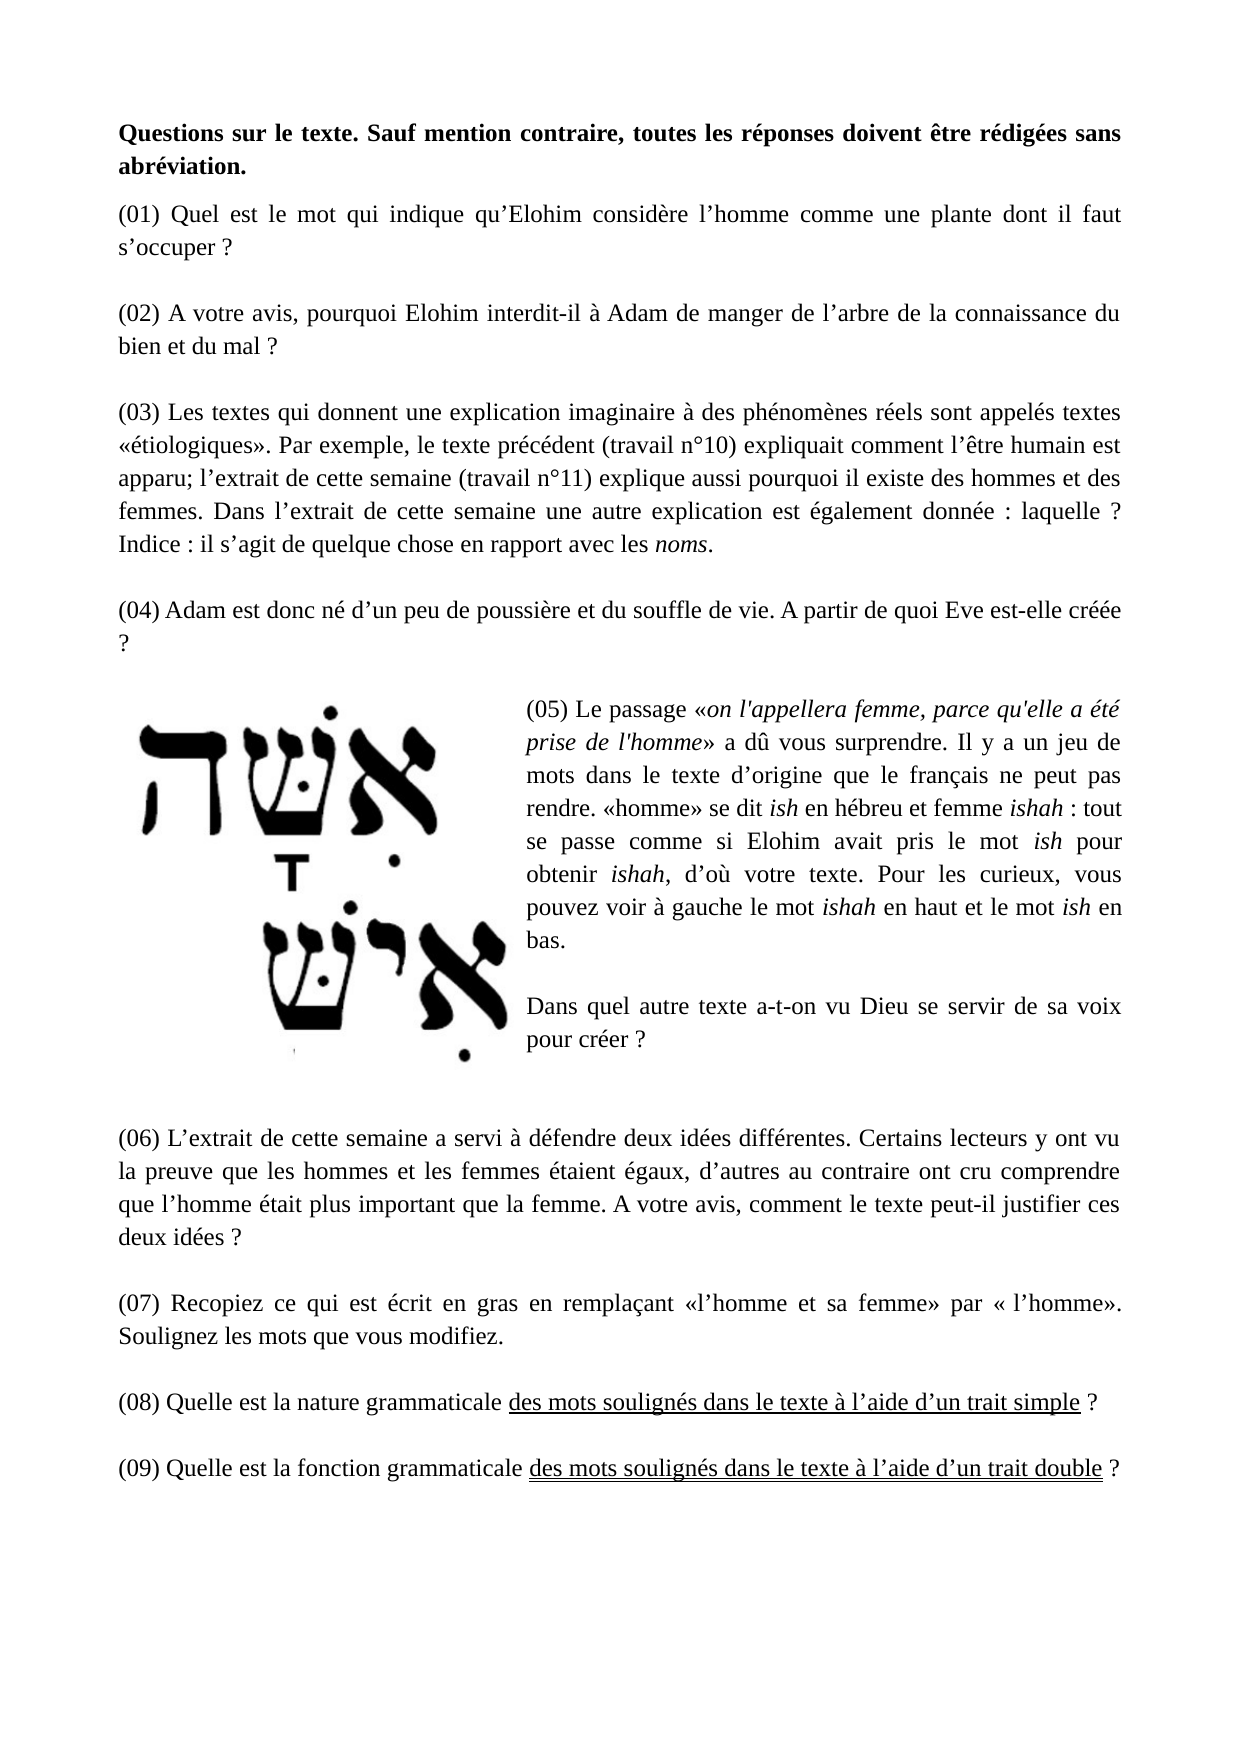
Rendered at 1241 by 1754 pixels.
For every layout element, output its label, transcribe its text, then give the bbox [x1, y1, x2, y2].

text (03) Les textes qui donnent une explication imaginaire à des phénomènes réels sont appelés textes «étiologiques». Par exemple, le texte précédent (travail n°10) expliquait comment l’être humain est apparu; l’extrait de cette semaine (travail n°11) explique aussi pourquoi il existe des hommes et des femmes. Dans l’extrait de cette semaine une autre explication est également donnée : laquelle ? Indice : il s’agit de quelque chose en rapport avec les noms. [118, 397, 1122, 558]
text (06) L’extrait de cette semaine a servi à défendre deux idées différentes. Certains lecteurs y ont vu la preuve que les hommes et les femmes étaient égaux, d’autres au contraire ont cru comprendre que l’homme était plus important que la femme. A votre avis, comment le texte peut-il justifier ces deux idées ? [118, 1123, 1122, 1251]
text (05) Le passage «on l'appellera femme, parce qu'elle a été prise de l'homme» a dû vous surprendre. Il y a un jeu de mots dans le texte d’origine que le français ne peut pas rendre. «homme» se dit ish en hébreu et femme ishah : tout se passe comme si Elohim avait pris le mot ish pour obtenir ishah, d’où votre texte. Pour les curieux, vous pouvez voir à gauche le mot ishah en haut et le mot ish en bas. [521, 694, 1122, 954]
text (04) Adam est donc né d’un peu de poussière et du souffle de vie. A partir de quoi Eve est-elle créée ? [118, 595, 1122, 657]
text Dans quel autre texte a-t-on vu Dieu se servir de sa voix pour créer ? [521, 991, 1122, 1053]
text (02) A votre avis, pourquoi Elohim interdit-il à Adam de manger de l’arbre de la connaissance du bien et du mal ? [118, 298, 1122, 359]
picture [121, 694, 521, 1075]
text (08) Quelle est la nature grammaticale des mots soulignés dans le texte à l’aide d’un trait simple ? [118, 1387, 1122, 1416]
text (09) Quelle est la fonction grammaticale des mots soulignés dans le texte à l’aide d’un trait double ? [118, 1453, 1122, 1482]
text (01) Quel est le mot qui indique qu’Elohim considère l’homme comme une plante dont il faut s’occuper ? [118, 199, 1122, 261]
text Questions sur le texte. Sauf mention contraire, toutes les réponses doivent être rédigées sans abréviation. [118, 118, 1122, 180]
text (07) Recopiez ce qui est écrit en gras en remplaçant «l’homme et sa femme» par « l’homme». Soulignez les mots que vous modifiez. [118, 1288, 1122, 1350]
